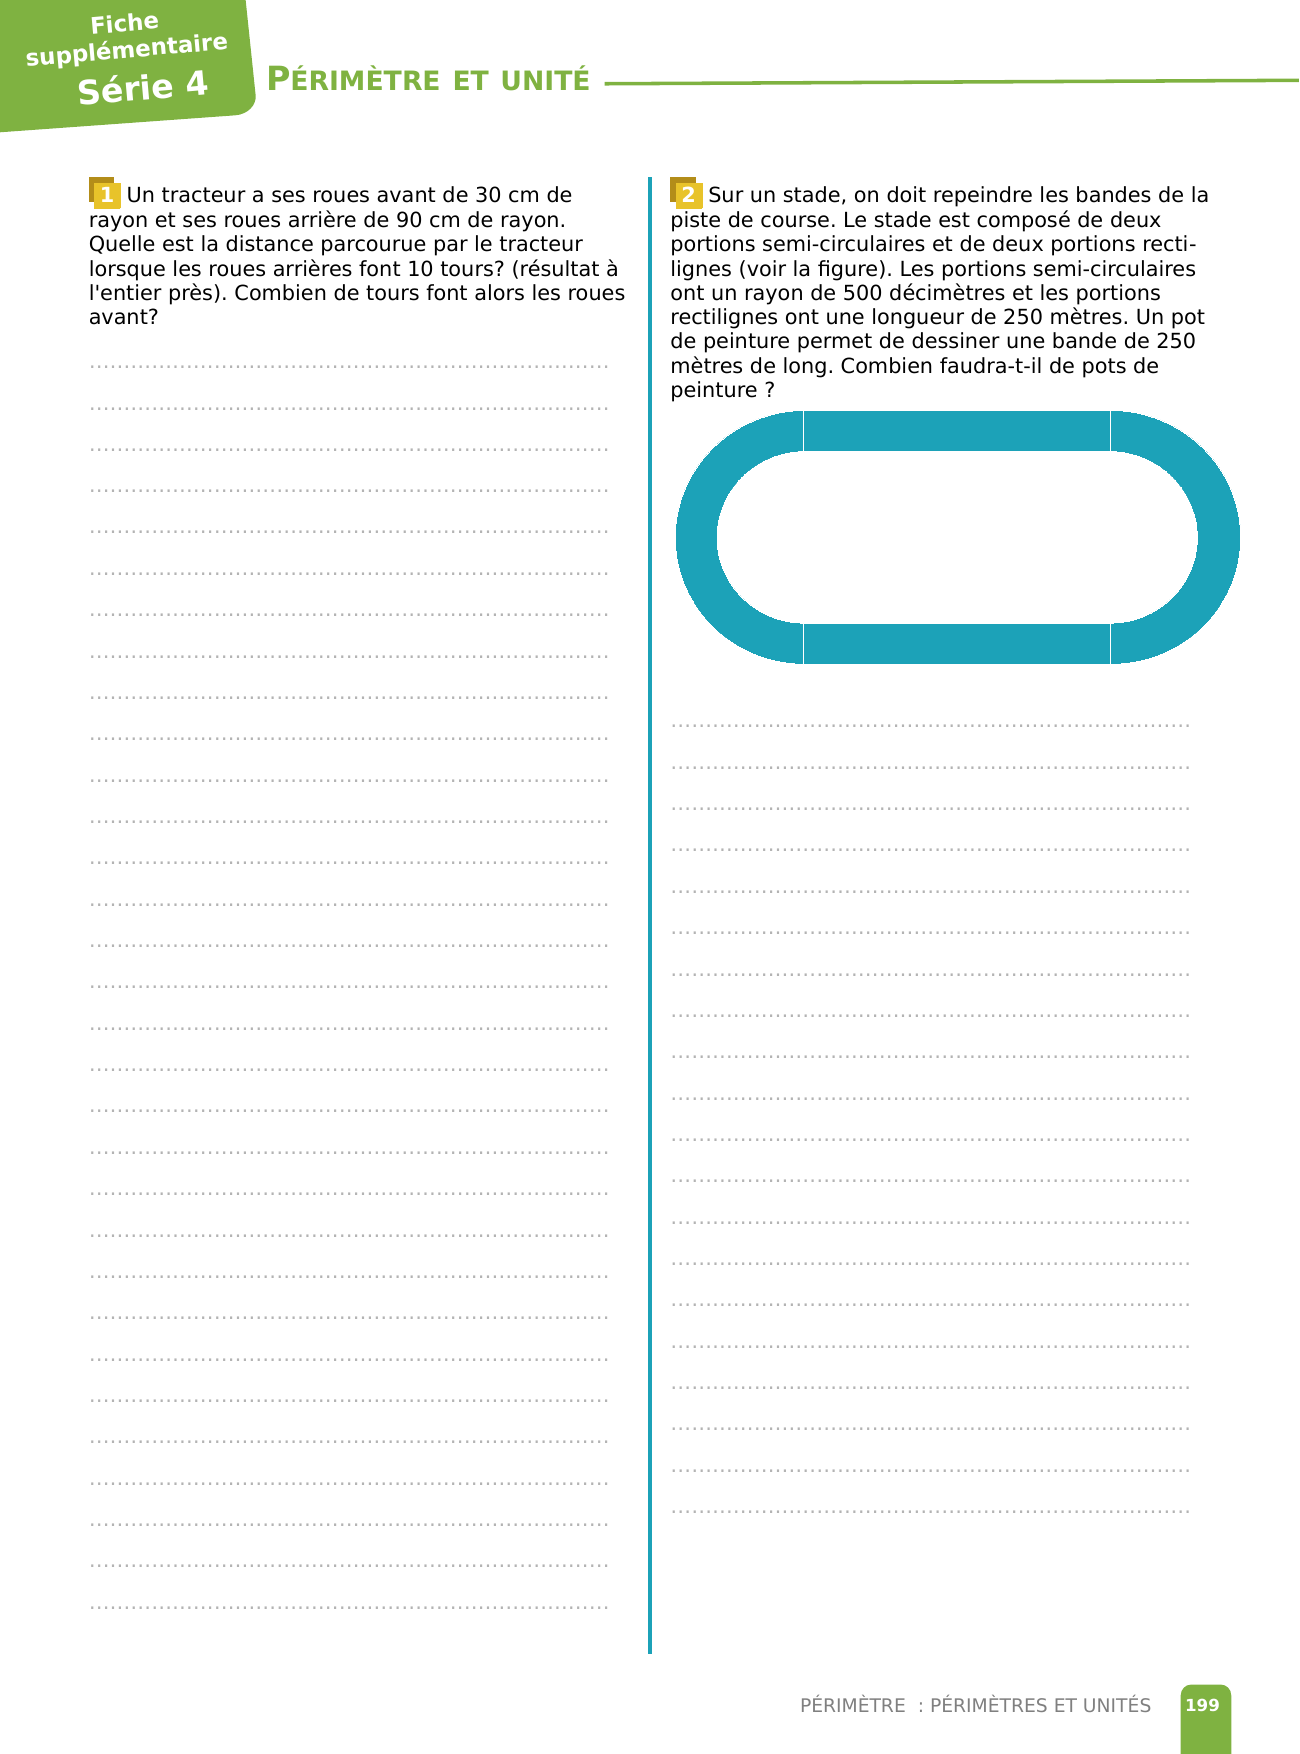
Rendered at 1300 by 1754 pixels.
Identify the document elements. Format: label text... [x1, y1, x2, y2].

text ………………………………………………………………… [88, 1204, 629, 1245]
text ………………………………………………………………… [670, 777, 1211, 819]
text ………………………………………………………………… [670, 736, 1211, 777]
text ………………………………………………………………… [88, 625, 629, 666]
text ………………………………………………………………… [88, 1411, 629, 1452]
text ………………………………………………………………… [88, 873, 629, 914]
text ………………………………………………………………… [88, 1245, 629, 1287]
text ………………………………………………………………… [670, 1481, 1211, 1522]
text ………………………………………………………………… [670, 819, 1211, 860]
text ………………………………………………………………… [88, 1493, 629, 1535]
text ………………………………………………………………… [670, 695, 1211, 736]
text ………………………………………………………………… [88, 418, 629, 459]
text ………………………………………………………………… [88, 1535, 629, 1576]
text ………………………………………………………………… [88, 1038, 629, 1080]
text ………………………………………………………………… [88, 542, 629, 584]
text ………………………………………………………………… [88, 584, 629, 625]
text ………………………………………………………………… [88, 1369, 629, 1411]
text ………………………………………………………………… [88, 336, 629, 377]
text ………………………………………………………………… [88, 997, 629, 1038]
text ………………………………………………………………… [88, 459, 629, 501]
text ………………………………………………………………… [670, 1150, 1211, 1191]
text ………………………………………………………………… [670, 1067, 1211, 1108]
text ………………………………………………………………… [670, 1398, 1211, 1439]
text ………………………………………………………………… [670, 860, 1211, 902]
text ………………………………………………………………… [88, 1080, 629, 1121]
text ………………………………………………………………… [88, 956, 629, 997]
text ………………………………………………………………… [670, 984, 1211, 1026]
text ………………………………………………………………… [670, 1439, 1211, 1481]
subtitle Sur un stade, on doit repeindre les bandes de la piste de course. Le stade est composé de deux portions semi-circulaires et de deux portions recti­lignes (voir la figure). Les portions semi-circulaires ont un rayon de 500 décimètres et les portions rectilignes ont une longueur de 250 mètres. Un pot de peinture permet de dessiner une bande de 250 mètres de long. Combien faudra-t-il de pots de peinture ? [670, 177, 1211, 402]
text ………………………………………………………………… [88, 666, 629, 708]
subtitle Un tracteur a ses roues avant de 30 cm de rayon et ses roues arrière de 90 cm de rayon. Quelle est la distance parcourue par le tracteur lorsque les roues arrières font 10 tours? (résultat à l'entier près). Combien de tours font alors les roues avant? [88, 177, 629, 329]
text ………………………………………………………………… [88, 914, 629, 956]
text ………………………………………………………………… [88, 749, 629, 790]
text ………………………………………………………………… [88, 832, 629, 873]
text ………………………………………………………………… [670, 902, 1211, 943]
text ………………………………………………………………… [88, 377, 629, 418]
text ………………………………………………………………… [670, 1108, 1211, 1150]
text ………………………………………………………………… [88, 1287, 629, 1328]
text ………………………………………………………………… [88, 708, 629, 749]
text ………………………………………………………………… [670, 1232, 1211, 1274]
text ………………………………………………………………… [670, 1356, 1211, 1398]
text ………………………………………………………………… [670, 1274, 1211, 1315]
text ………………………………………………………………… [88, 1328, 629, 1369]
text ………………………………………………………………… [670, 1315, 1211, 1356]
text ………………………………………………………………… [88, 1452, 629, 1493]
text ………………………………………………………………… [670, 943, 1211, 984]
text ………………………………………………………………… [88, 1163, 629, 1204]
text ………………………………………………………………… [88, 501, 629, 542]
text ………………………………………………………………… [88, 790, 629, 832]
text ………………………………………………………………… [670, 1191, 1211, 1232]
text ………………………………………………………………… [88, 1576, 629, 1617]
text ………………………………………………………………… [670, 1026, 1211, 1067]
text ………………………………………………………………… [88, 1121, 629, 1163]
